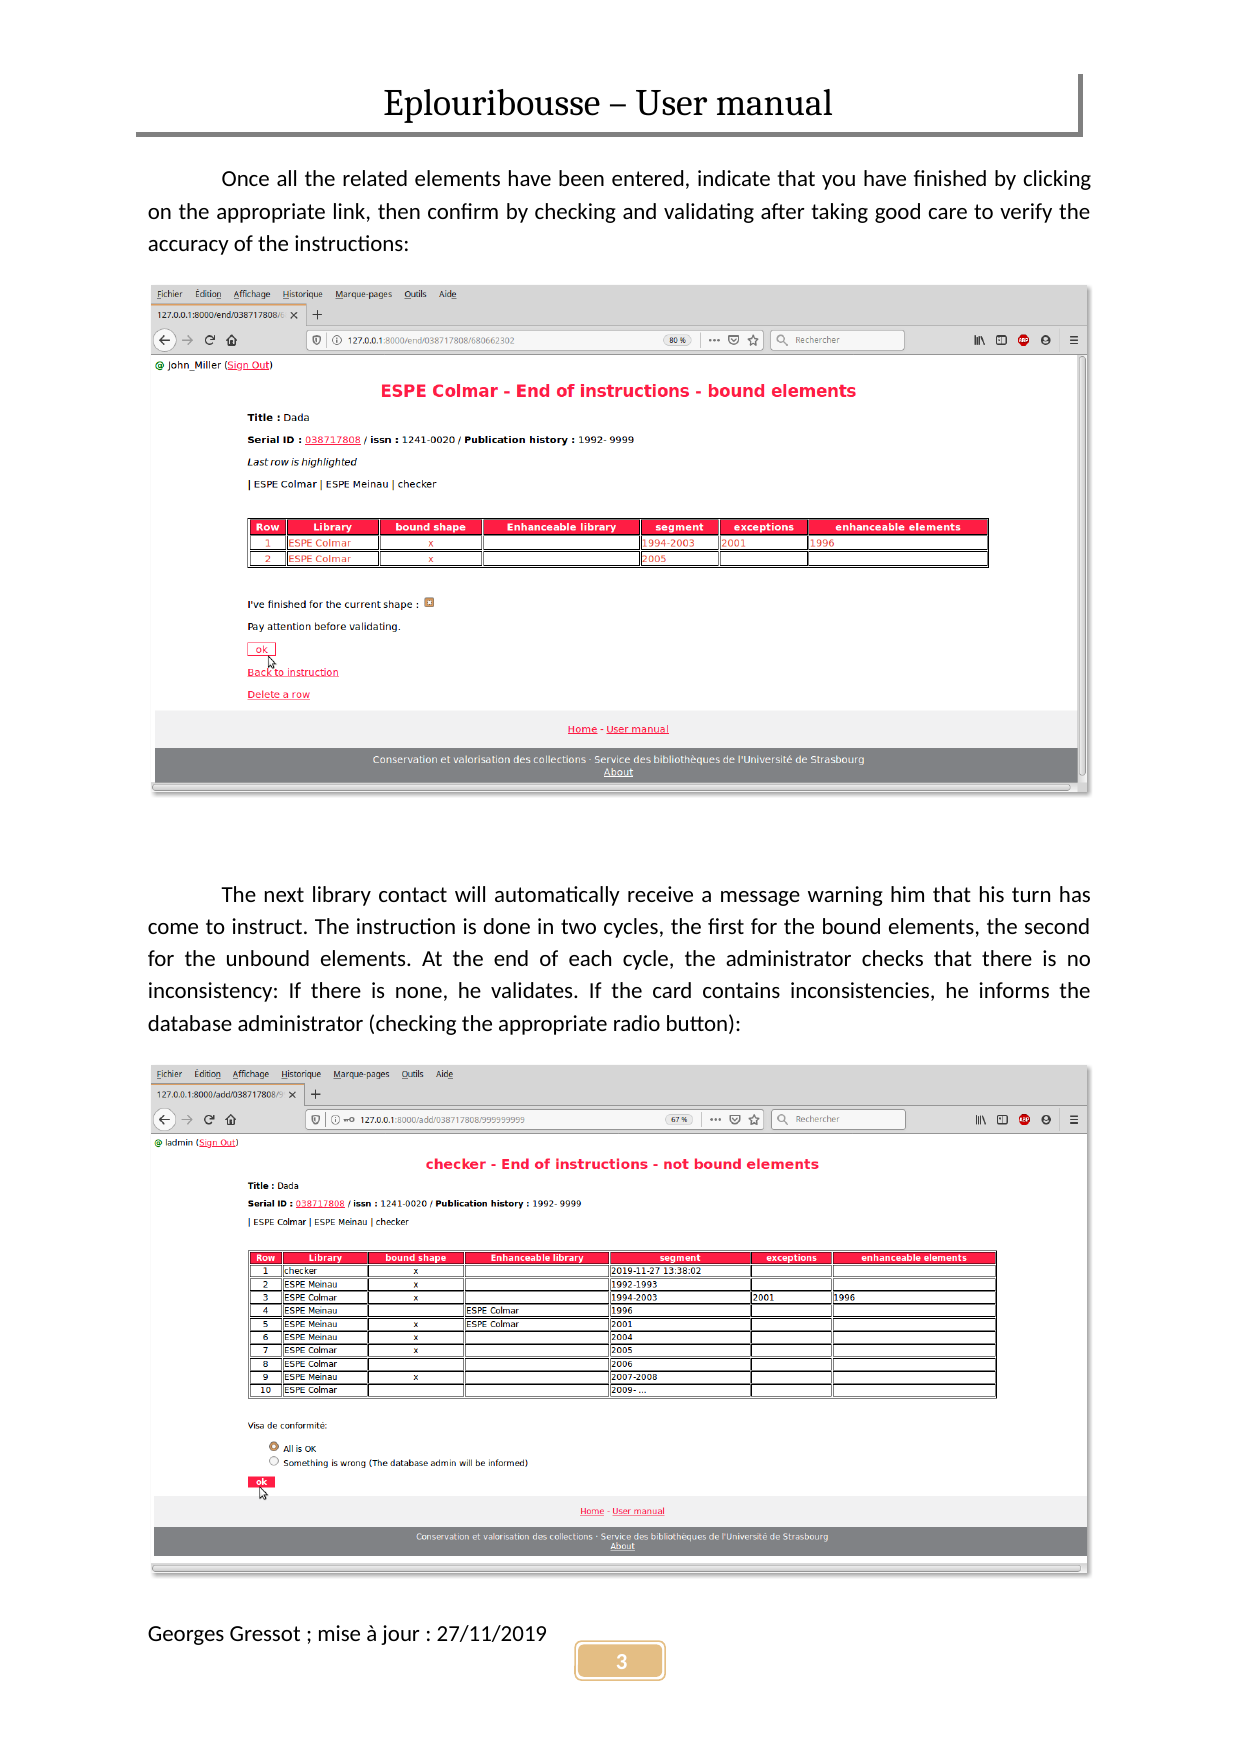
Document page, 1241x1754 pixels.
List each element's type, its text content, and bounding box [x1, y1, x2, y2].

text Once all the related elements have been entered, indicate that you have finished by clicking on the appropriate link, then confirm by checking and validating after taking good care to verify the accuracy of the instructions: [148, 164, 1093, 257]
picture [147, 282, 1093, 798]
text The next library contact will automatically receive a message warning him that his turn has come to instruct. The instruction is done in two cycles, the first for the bound elements, the second for the unbound elements. At the end of each cycle, the administrator checks that there is no inconsistency: If there is none, he validates. If the card contains inconsistencies, he informs the database administrator (checking the appropriate radio button): [148, 880, 1093, 1037]
picture [147, 1061, 1093, 1579]
